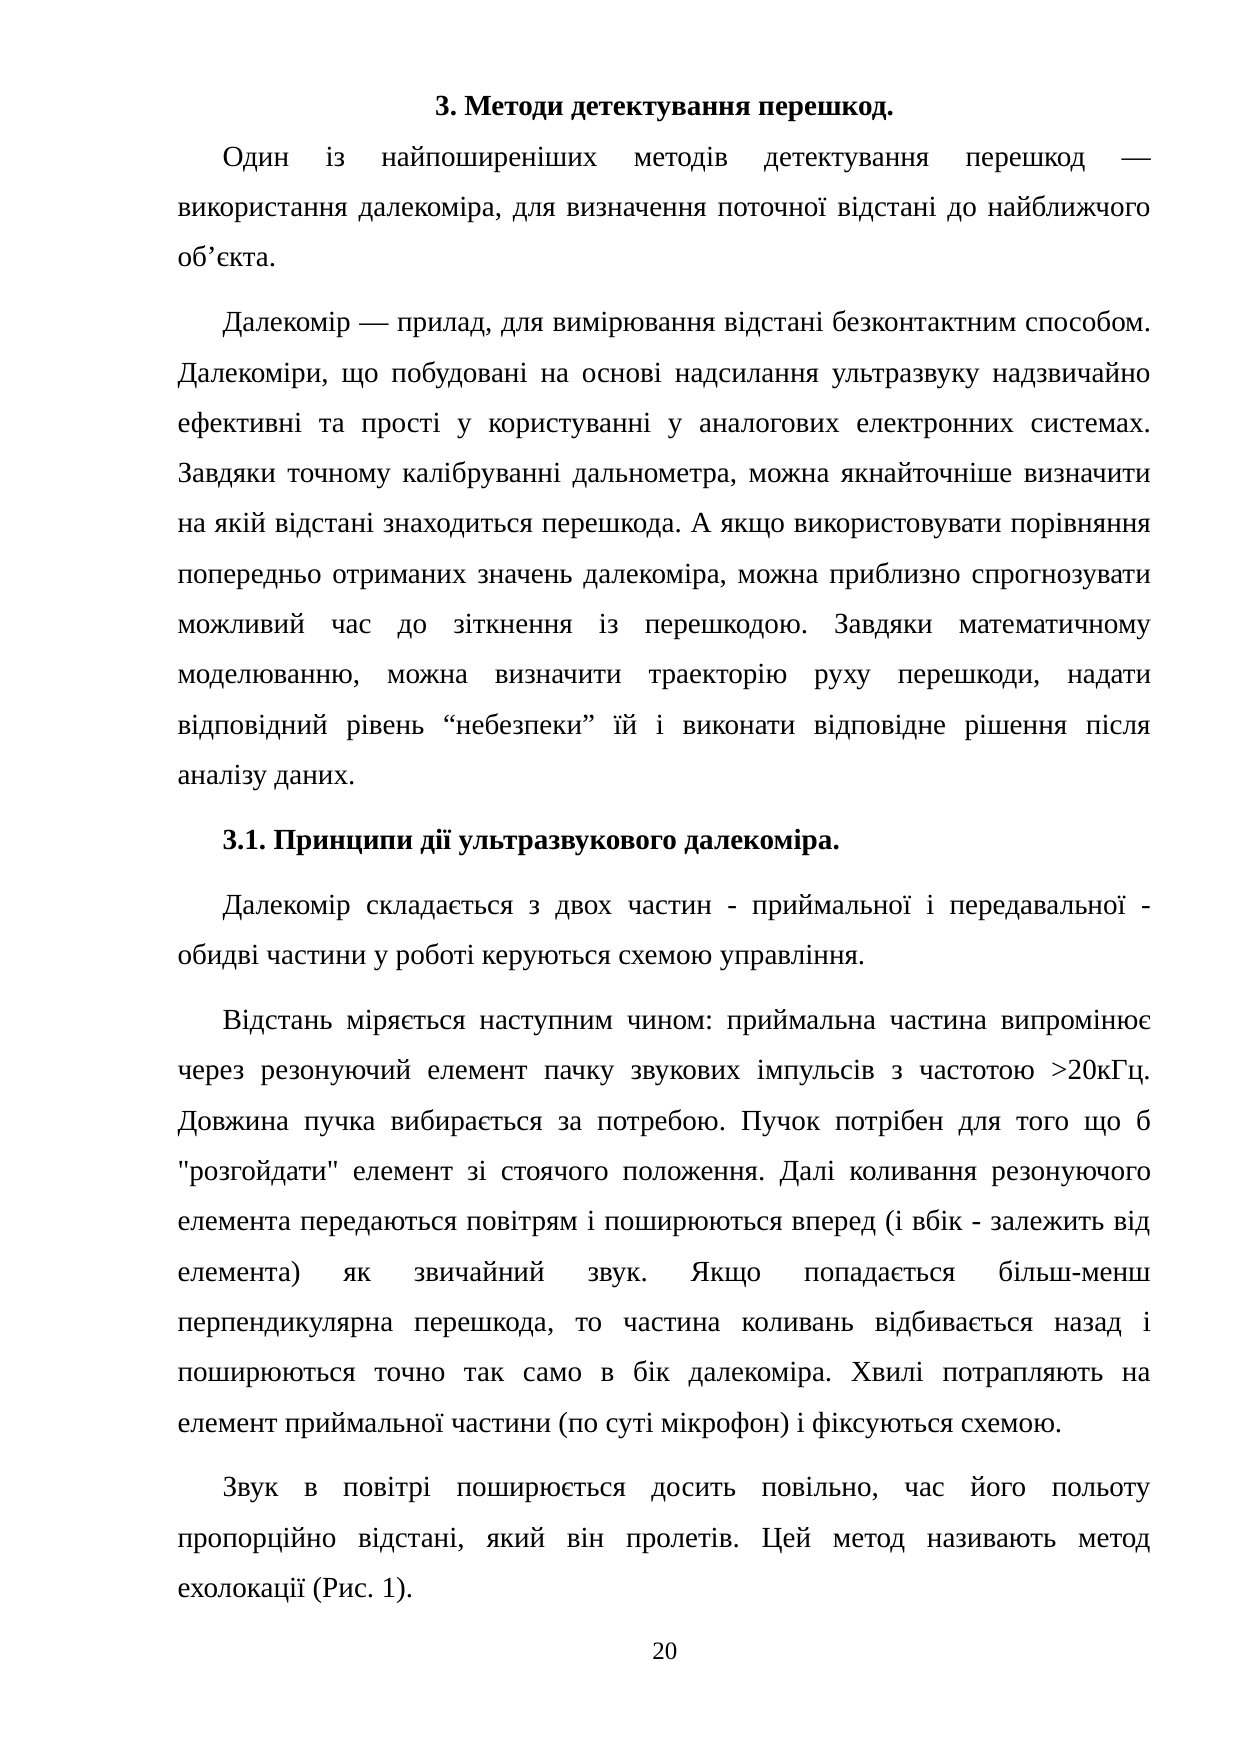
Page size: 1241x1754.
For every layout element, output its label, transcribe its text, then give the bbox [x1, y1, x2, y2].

text Один із найпоширеніших методів детектування перешкод — використання далекоміра, для визначення поточної відстані до найближчого об’єкта. [177, 139, 1152, 273]
text Звук в повітрі поширюється досить повільно, час його польоту пропорційно відстані, який він пролетів. Цей метод називають метод ехолокації (Рис. 1). [177, 1469, 1152, 1604]
text 3.1. Принципи дії ультразвукового далекоміра. [177, 822, 1152, 856]
text Відстань міряється наступним чином: приймальна частина випромінює через резонуючий елемент пачку звукових імпульсів з частотою >20кГц. Довжина пучка вибирається за потребою. Пучок потрібен для того що б "розгойдати" елемент зі стоячого положення. Далі коливання резонуючого елемента передаються повітрям і поширюються вперед (і вбік - залежить від елемента) як звичайний звук. Якщо попадається більш-менш перпендикулярна перешкода, то частина коливань відбивається назад і поширюються точно так само в бік далекоміра. Хвилі потрапляють на елемент приймальної частини (по суті мікрофон) і фіксуються схемою. [177, 1002, 1152, 1438]
text Далекомір — прилад, для вимірювання відстані безконтактним способом. Далекоміри, що побудовані на основі надсилання ультразвуку надзвичайно ефективні та прості у користуванні у аналогових електронних системах. Завдяки точному калібруванні дальнометра, можна якнайточніше визначити на якій відстані знаходиться перешкода. А якщо використовувати порівняння попередньо отриманих значень далекоміра, можна приблизно спрогнозувати можливий час до зіткнення із перешкодою. Завдяки математичному моделюванню, можна визначити траекторію руху перешкоди, надати відповідний рівень “небезпеки” їй і виконати відповідне рішення після аналізу даних. [177, 304, 1152, 791]
text 3. Методи детектування перешкод. [177, 88, 1152, 122]
text Далекомір складається з двох частин - приймальної і передавальної - обидві частини у роботі керуються схемою управління. [177, 887, 1152, 971]
